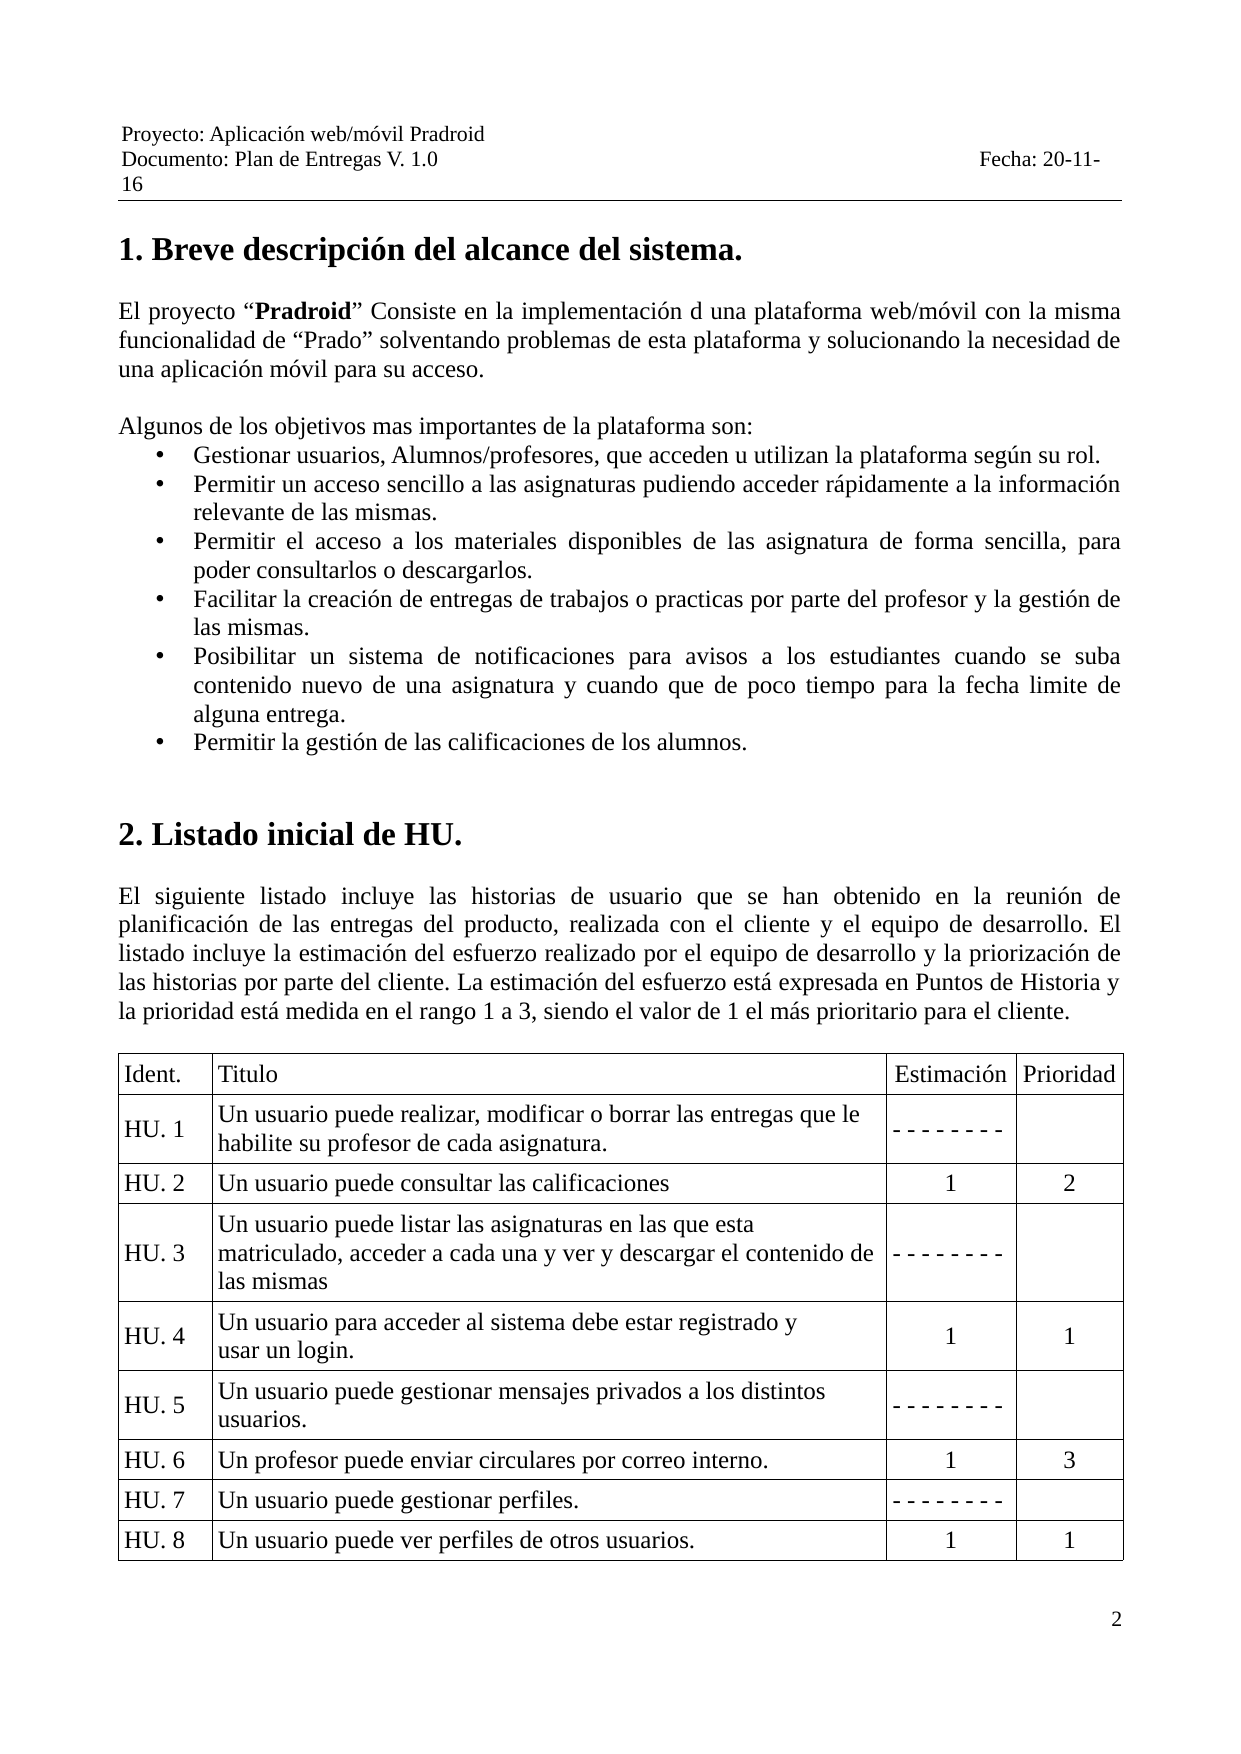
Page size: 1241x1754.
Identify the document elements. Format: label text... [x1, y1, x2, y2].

table_cell 1 [1017, 1521, 1123, 1560]
table_cell HU. 5 [119, 1371, 212, 1439]
table_cell Un usuario puede listar las asignaturas en las que esta matriculado, acceder a cada una y ver y descargar el contenido de las mismas [213, 1204, 886, 1301]
table_cell 1 [887, 1302, 1016, 1370]
table_cell HU. 8 [119, 1521, 212, 1560]
table_cell Un usuario puede ver perfiles de otros usuarios. [213, 1521, 886, 1560]
table_cell HU. 6 [119, 1440, 212, 1479]
table_cell Un usuario puede consultar las calificaciones [213, 1164, 886, 1203]
table_header Prioridad [1017, 1054, 1123, 1094]
table_header Titulo [213, 1054, 886, 1094]
table_cell 1 [887, 1164, 1016, 1203]
table_cell HU. 7 [119, 1480, 212, 1519]
table_cell Un usuario puede gestionar perfiles. [213, 1480, 886, 1519]
text 1. Breve descripción del alcance del sistema. [118, 229, 1122, 267]
text Algunos de los objetivos mas importantes de la plataforma son: [118, 411, 1122, 440]
text El proyecto “Pradroid” Consiste en la implementación d una plataforma web/móvil con la misma funcionalidad de “Prado” solventando problemas de esta plataforma y solucionando la necesidad de una aplicación móvil para su acceso. [118, 296, 1122, 382]
table_cell 3 [1017, 1440, 1123, 1479]
table_header Estimación [887, 1054, 1016, 1094]
table_cell Un usuario puede realizar, modificar o borrar las entregas que le habilite su profesor de cada asignatura. [213, 1095, 886, 1163]
table_cell [1017, 1371, 1123, 1439]
table_cell 1 [887, 1521, 1016, 1560]
table_cell HU. 2 [119, 1164, 212, 1203]
table_cell - - - - - - - - [887, 1371, 1016, 1439]
table_cell 2 [1017, 1164, 1123, 1203]
table_cell 1 [887, 1440, 1016, 1479]
table_cell - - - - - - - - [887, 1480, 1016, 1519]
text 2. Listado inicial de HU. [118, 814, 1122, 852]
table_cell Un usuario puede gestionar mensajes privados a los distintos usuarios. [213, 1371, 886, 1439]
table_cell HU. 4 [119, 1302, 212, 1370]
list Permitir la gestión de las calificaciones de los alumnos. [156, 727, 1122, 756]
table_cell Un profesor puede enviar circulares por correo interno. [213, 1440, 886, 1479]
list Posibilitar un sistema de notificaciones para avisos a los estudiantes cuando se suba contenido nuevo de una asignatura y cuando que de poco tiempo para la fecha limite de alguna entrega. [156, 641, 1122, 727]
list Permitir un acceso sencillo a las asignaturas pudiendo acceder rápidamente a la información relevante de las mismas. [156, 469, 1122, 526]
list Permitir el acceso a los materiales disponibles de las asignatura de forma sencilla, para poder consultarlos o descargarlos. [156, 526, 1122, 584]
table_cell [1017, 1095, 1123, 1163]
list Gestionar usuarios, Alumnos/profesores, que acceden u utilizan la plataforma según su rol. [156, 440, 1122, 469]
table_header Ident. [119, 1054, 212, 1094]
table_cell - - - - - - - - [887, 1204, 1016, 1301]
list Facilitar la creación de entregas de trabajos o practicas por parte del profesor y la gestión de las mismas. [156, 584, 1122, 641]
text El siguiente listado incluye las historias de usuario que se han obtenido en la reunión de planificación de las entregas del producto, realizada con el cliente y el equipo de desarrollo. El listado incluye la estimación del esfuerzo realizado por el equipo de desarrollo y la priorización de las historias por parte del cliente. La estimación del esfuerzo está expresada en Puntos de Historia y la prioridad está medida en el rango 1 a 3, siendo el valor de 1 el más prioritario para el cliente. [118, 881, 1122, 1024]
table_cell [1017, 1204, 1123, 1301]
table_cell 1 [1017, 1302, 1123, 1370]
table_cell - - - - - - - - [887, 1095, 1016, 1163]
table_cell HU. 3 [119, 1204, 212, 1301]
table_cell Un usuario para acceder al sistema debe estar registrado y usar un login. [213, 1302, 886, 1370]
table_cell HU. 1 [119, 1095, 212, 1163]
table_cell [1017, 1480, 1123, 1519]
